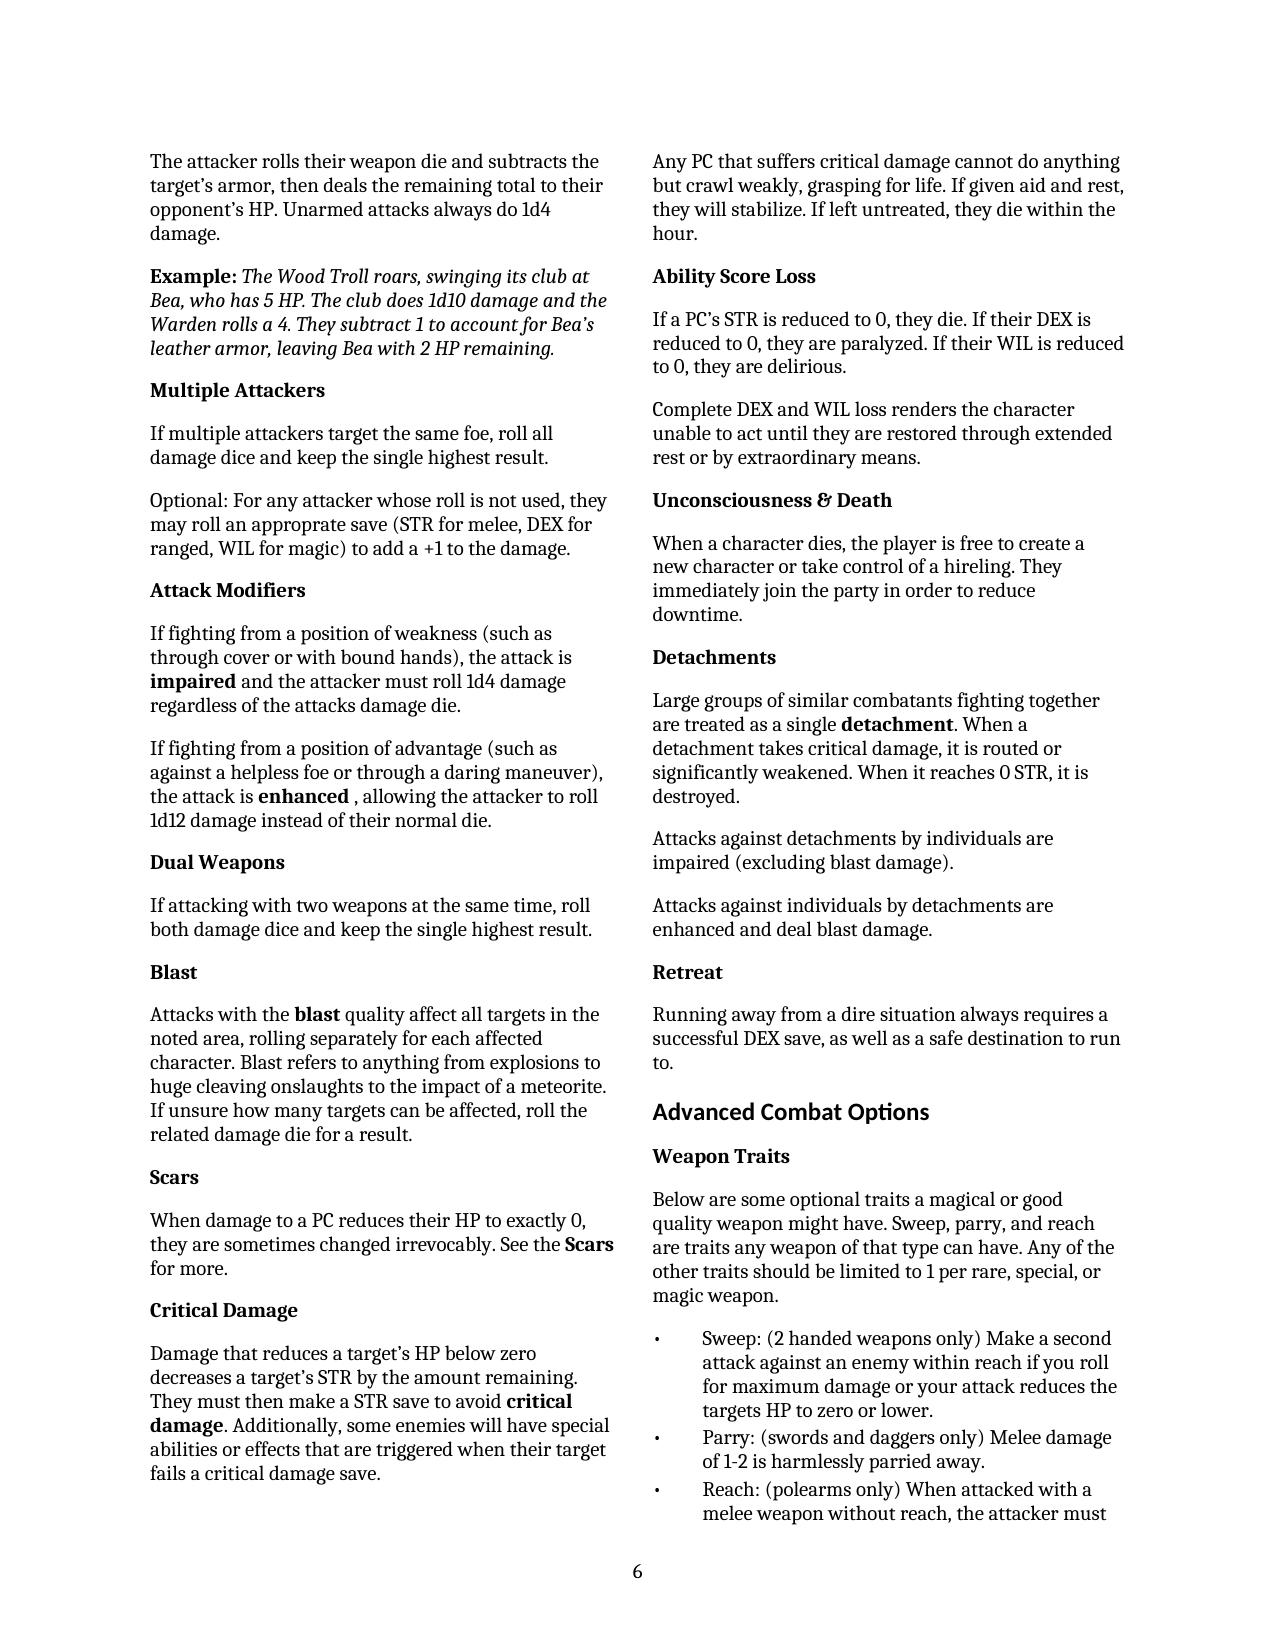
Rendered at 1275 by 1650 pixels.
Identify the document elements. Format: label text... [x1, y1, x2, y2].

text Complete DEX and WIL loss renders the character unable to act until they are restored through extended rest or by extraordinary means. [652, 398, 1125, 470]
text Multiple Attackers [150, 379, 622, 403]
list Reach: (polearms only) When attacked with a melee weapon without reach, the attacker must [652, 1478, 1125, 1526]
text Dual Weapons [150, 851, 622, 875]
text Weapon Traits [652, 1145, 1125, 1169]
text Attack Modifiers [150, 579, 622, 603]
text When a character dies, the player is free to create a new character or take control of a hireling. They immediately join the party in order to reduce downtime. [652, 531, 1125, 627]
text Running away from a dire situation always requires a successful DEX save, as well as a safe destination to run to. [652, 1003, 1125, 1075]
list Parry: (swords and daggers only) Melee damage of 1-2 is harmlessly parried away. [652, 1426, 1125, 1474]
list Sweep: (2 handed weapons only) Make a second attack against an enemy within reach if you roll for maximum damage or your attack reduces the targets HP to zero or lower. [652, 1326, 1125, 1422]
text Blast [150, 960, 622, 984]
text Optional: For any attacker whose roll is not used, they may roll an approprate save (STR for melee, DEX for ranged, WIL for magic) to add a +1 to the damage. [150, 488, 622, 560]
text Large groups of similar combatants fighting together are treated as a single detachment. When a detachment takes critical damage, it is routed or significantly weakened. When it reaches 0 STR, it is destroyed. [652, 688, 1125, 808]
text Detachments [652, 646, 1125, 670]
text Below are some optional traits a magical or good quality weapon might have. Sweep, parry, and reach are traits any weapon of that type can have. Any of the other traits should be limited to 1 per rare, special, or magic weapon. [652, 1188, 1125, 1308]
text Retreat [652, 960, 1125, 984]
text Attacks with the blast quality affect all targets in the noted area, rolling separately for each affected character. Blast refers to anything from explosions to huge cleaving onslaughts to the impact of a meteorite. If unsure how many targets can be affected, roll the related damage die for a result. [150, 1003, 622, 1147]
text If fighting from a position of advantage (such as against a helpless foe or through a daring maneuver), the attack is enhanced , allowing the attacker to roll 1d12 damage instead of their normal die. [150, 736, 622, 832]
text Attacks against individuals by detachments are enhanced and deal blast damage. [652, 894, 1125, 942]
text Attacks against detachments by individuals are impaired (excluding blast damage). [652, 827, 1125, 875]
text When damage to a PC reduces their HP to exactly 0, they are sometimes changed irrevocably. See the Scars for more. [150, 1208, 622, 1280]
text Critical Damage [150, 1299, 622, 1323]
text The attacker rolls their weapon die and subtracts the target’s armor, then deals the remaining total to their opponent’s HP. Unarmed attacks always do 1d4 damage. [150, 150, 622, 246]
text If attacking with two weapons at the same time, roll both damage dice and keep the single highest result. [150, 894, 622, 942]
subtitle Advanced Combat Options [652, 1096, 1125, 1126]
text Ability Score Loss [652, 264, 1125, 288]
text If a PC’s STR is reduced to 0, they die. If their DEX is reduced to 0, they are paralyzed. If their WIL is reduced to 0, they are delirious. [652, 307, 1125, 379]
text Damage that reduces a target’s HP below zero decreases a target’s STR by the amount remaining. They must then make a STR save to avoid critical damage. Additionally, some enemies will have special abilities or effects that are triggered when their target fails a critical damage save. [150, 1342, 622, 1485]
text Any PC that suffers critical damage cannot do anything but crawl weakly, grasping for life. If given aid and rest, they will stabilize. If left untreated, they die within the hour. [652, 150, 1125, 246]
text Unconsciousness & Death [652, 488, 1125, 512]
text Scars [150, 1166, 622, 1189]
text If fighting from a position of weakness (such as through cover or with bound hands), the attack is impaired and the attacker must roll 1d4 damage regardless of the attacks damage die. [150, 622, 622, 718]
text If multiple attackers target the same foe, roll all damage dice and keep the single highest result. [150, 422, 622, 470]
text Example: The Wood Troll roars, swinging its club at Bea, who has 5 HP. The club does 1d10 damage and the Warden rolls a 4. They subtract 1 to account for Bea’s leather armor, leaving Bea with 2 HP remaining. [150, 264, 622, 360]
